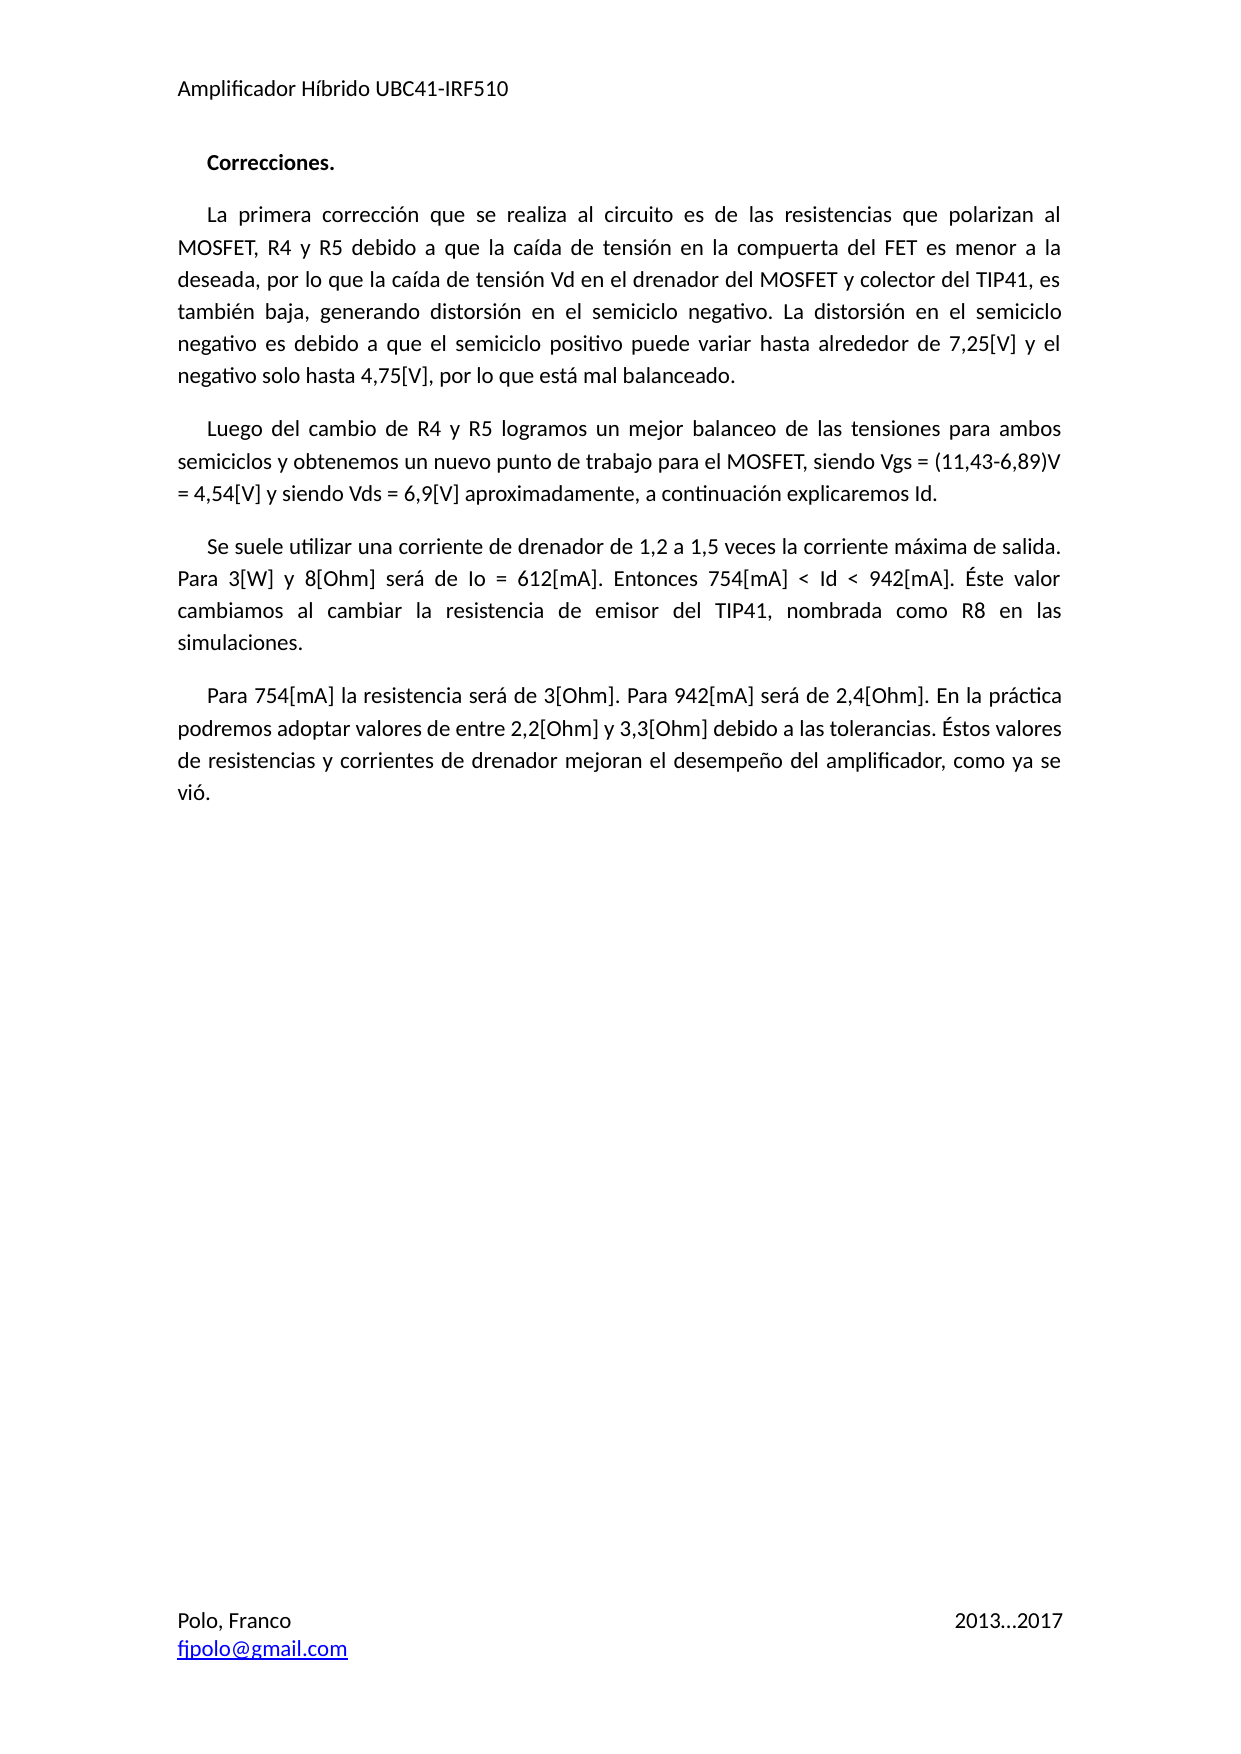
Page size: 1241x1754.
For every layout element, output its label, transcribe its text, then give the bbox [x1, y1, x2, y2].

text La primera corrección que se realiza al circuito es de las resistencias que polarizan al MOSFET, R4 y R5 debido a que la caída de tensión en la compuerta del FET es menor a la deseada, por lo que la caída de tensión Vd en el drenador del MOSFET y colector del TIP41, es también baja, generando distorsión en el semiciclo negativo. La distorsión en el semiciclo negativo es debido a que el semiciclo positivo puede variar hasta alrededor de 7,25[V] y el negativo solo hasta 4,75[V], por lo que está mal balanceado. [177, 201, 1063, 389]
text Luego del cambio de R4 y R5 logramos un mejor balanceo de las tensiones para ambos semiciclos y obtenemos un nuevo punto de trabajo para el MOSFET, siendo Vgs = (11,43-6,89)V = 4,54[V] y siendo Vds = 6,9[V] aproximadamente, a continuación explicaremos Id. [177, 414, 1063, 507]
text Correcciones. [177, 148, 1063, 176]
text Para 754[mA] la resistencia será de 3[Ohm]. Para 942[mA] será de 2,4[Ohm]. En la práctica podremos adoptar valores de entre 2,2[Ohm] y 3,3[Ohm] debido a las tolerancias. Éstos valores de resistencias y corrientes de drenador mejoran el desempeño del amplificador, como ya se vió. [177, 682, 1063, 806]
text Se suele utilizar una corriente de drenador de 1,2 a 1,5 veces la corriente máxima de salida. Para 3[W] y 8[Ohm] será de Io = 612[mA]. Entonces 754[mA] < Id < 942[mA]. Éste valor cambiamos al cambiar la resistencia de emisor del TIP41, nombrada como R8 en las simulaciones. [177, 532, 1063, 657]
